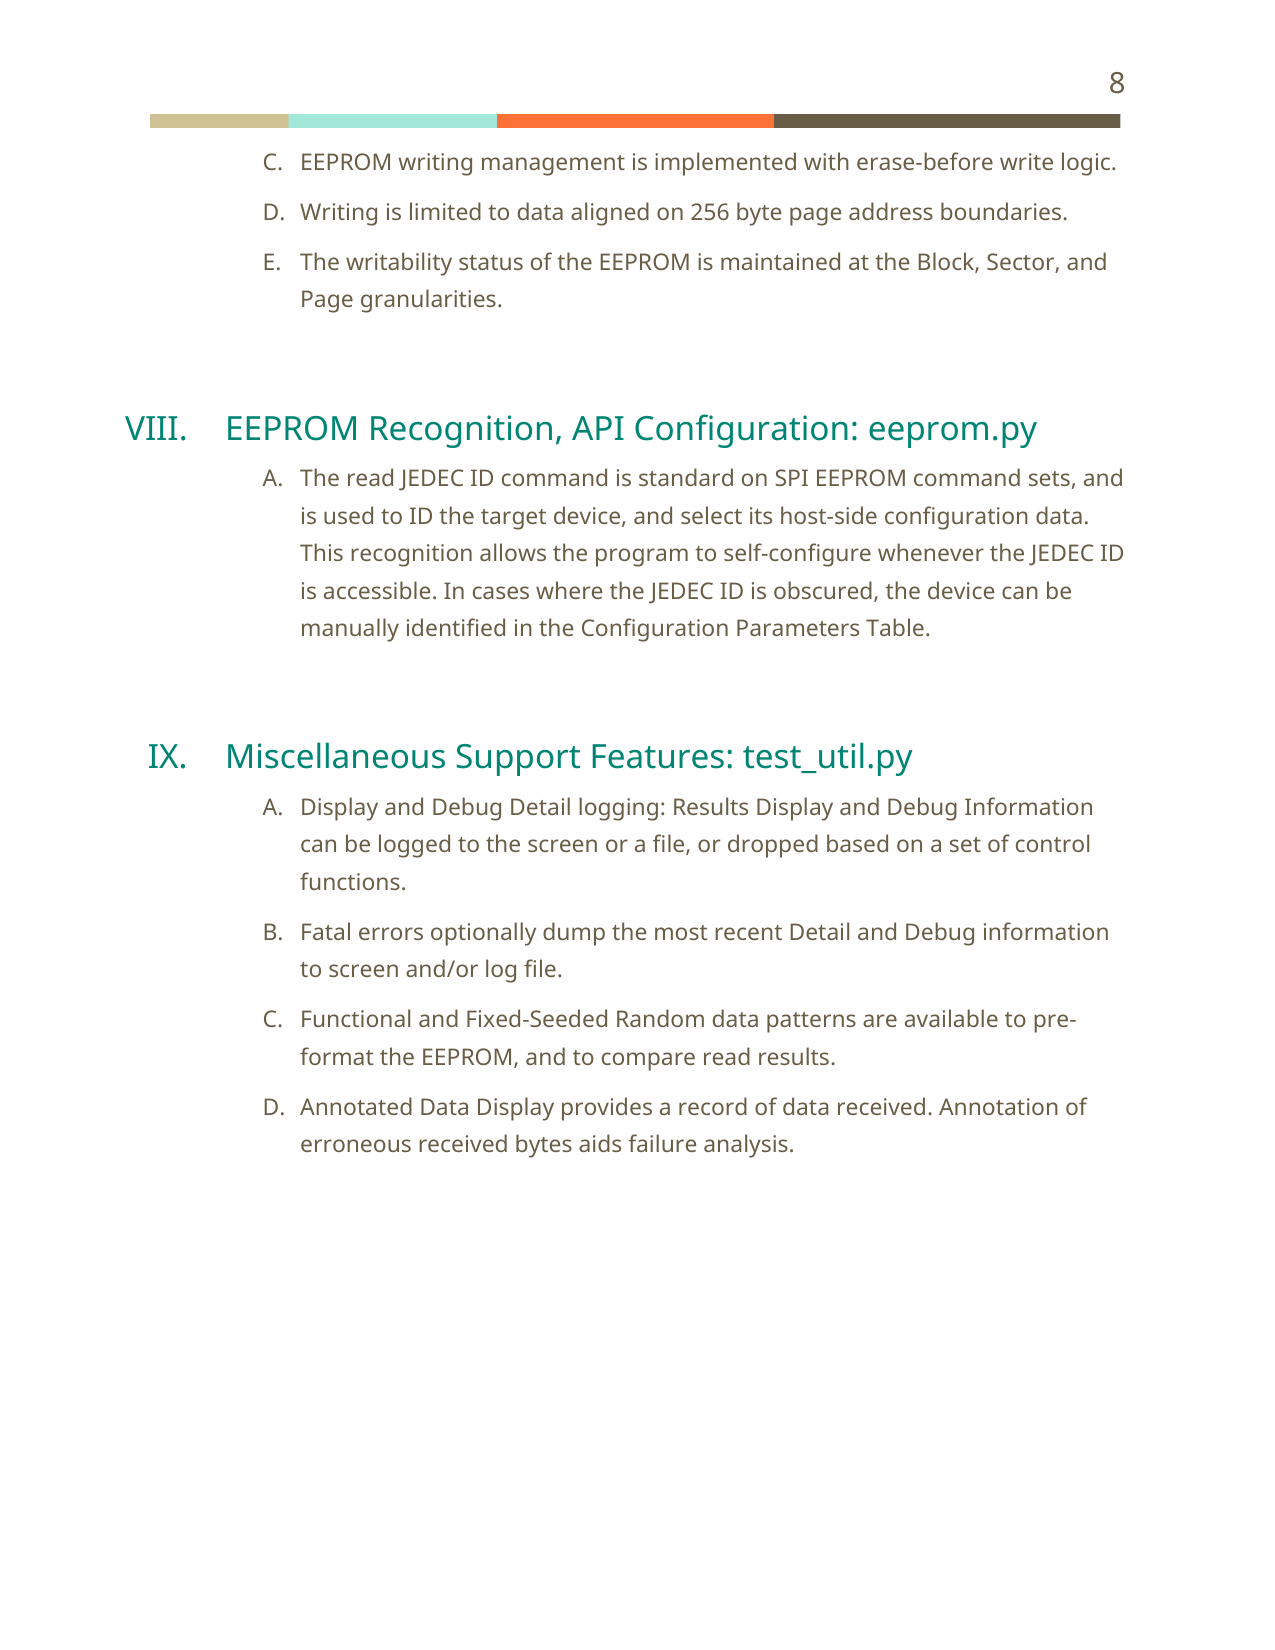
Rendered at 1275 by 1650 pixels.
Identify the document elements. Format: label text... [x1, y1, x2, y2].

list Functional and Fixed-Seeded Random data patterns are available to pre-format the EEPROM, and to compare read results. [262, 1003, 1125, 1072]
list Fatal errors optionally dump the most recent Detail and Debug information to screen and/or log file. [262, 916, 1125, 985]
subtitle Miscellaneous Support Features: test_util.py [187, 733, 1125, 778]
list Display and Debug Detail logging: Results Display and Debug Information can be logged to the screen or a file, or dropped based on a set of control functions. [262, 791, 1125, 897]
list The read JEDEC ID command is standard on SPI EEPROM command sets, and is used to ID the target device, and select its host-side configuration data. This recognition allows the program to self-configure whenever the JEDEC ID is accessible. In cases where the JEDEC ID is obscured, the device can be manually identified in the Configuration Parameters Table. [262, 462, 1125, 643]
list The writability status of the EEPROM is maintained at the Block, Sector, and Page granularities. [262, 246, 1125, 315]
list Annotated Data Display provides a record of data received. Annotation of erroneous received bytes aids failure analysis. [262, 1091, 1125, 1160]
subtitle EEPROM Recognition, API Configuration: eeprom.py [187, 404, 1125, 450]
list Writing is limited to data aligned on 256 byte page address boundaries. [262, 196, 1125, 227]
list EEPROM writing management is implemented with erase-before write logic. [262, 146, 1125, 177]
picture [150, 114, 1121, 128]
